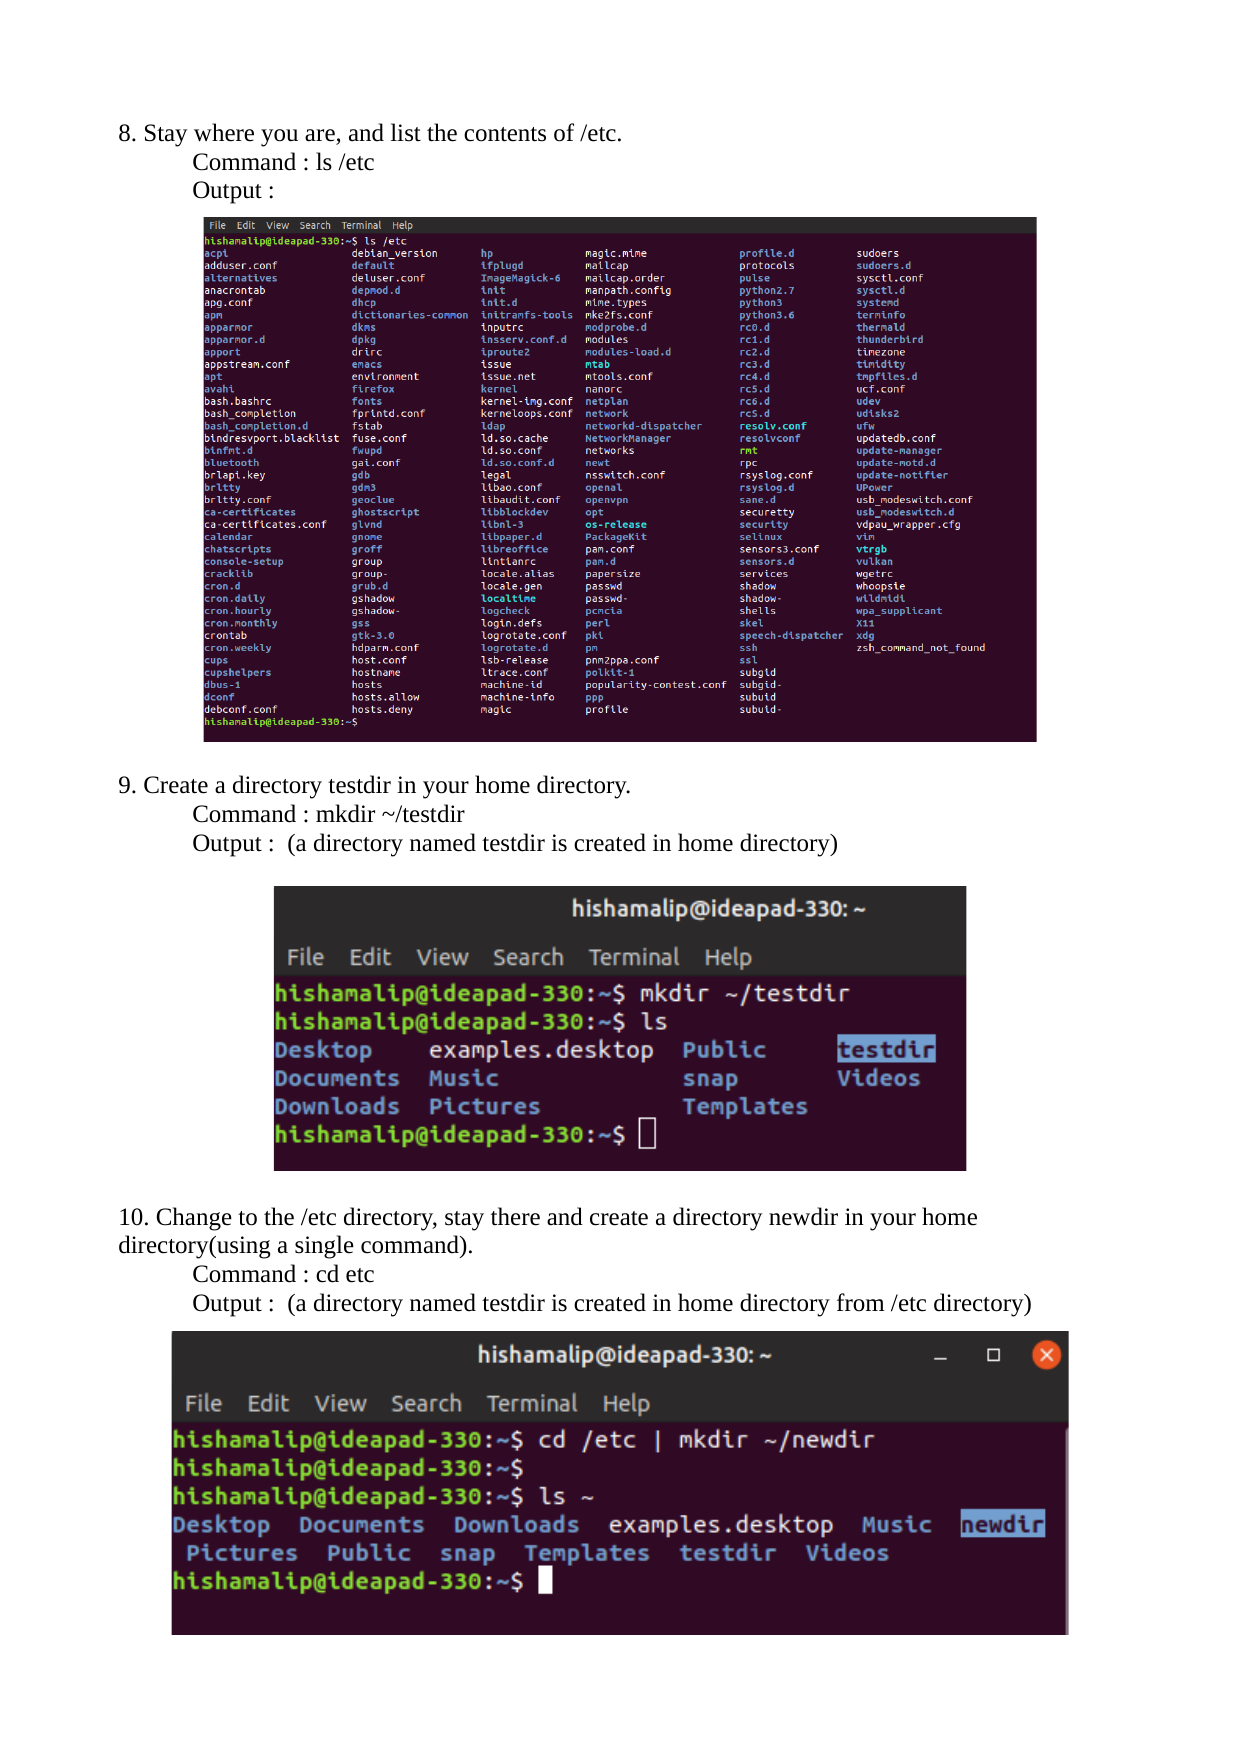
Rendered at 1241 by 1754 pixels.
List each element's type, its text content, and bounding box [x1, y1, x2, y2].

text Command : cd etc [118, 1259, 1122, 1288]
picture [171, 1331, 1069, 1635]
text Output : (a directory named testdir is created in home directory) [118, 828, 1122, 857]
text 10. Change to the /etc directory, stay there and create a directory newdir in your home [118, 1202, 1122, 1231]
picture [273, 886, 967, 1171]
text 8. Stay where you are, and list the contents of /etc. [118, 118, 1122, 147]
text Command : mkdir ~/testdir [118, 799, 1122, 828]
picture [203, 217, 1037, 742]
text Command : ls /etc [118, 147, 1122, 176]
text 9. Create a directory testdir in your home directory. [118, 771, 1122, 799]
text Output : (a directory named testdir is created in home directory from /etc directory) [118, 1288, 1122, 1317]
text directory(using a single command). [118, 1231, 1122, 1259]
text Output : [118, 176, 1122, 204]
